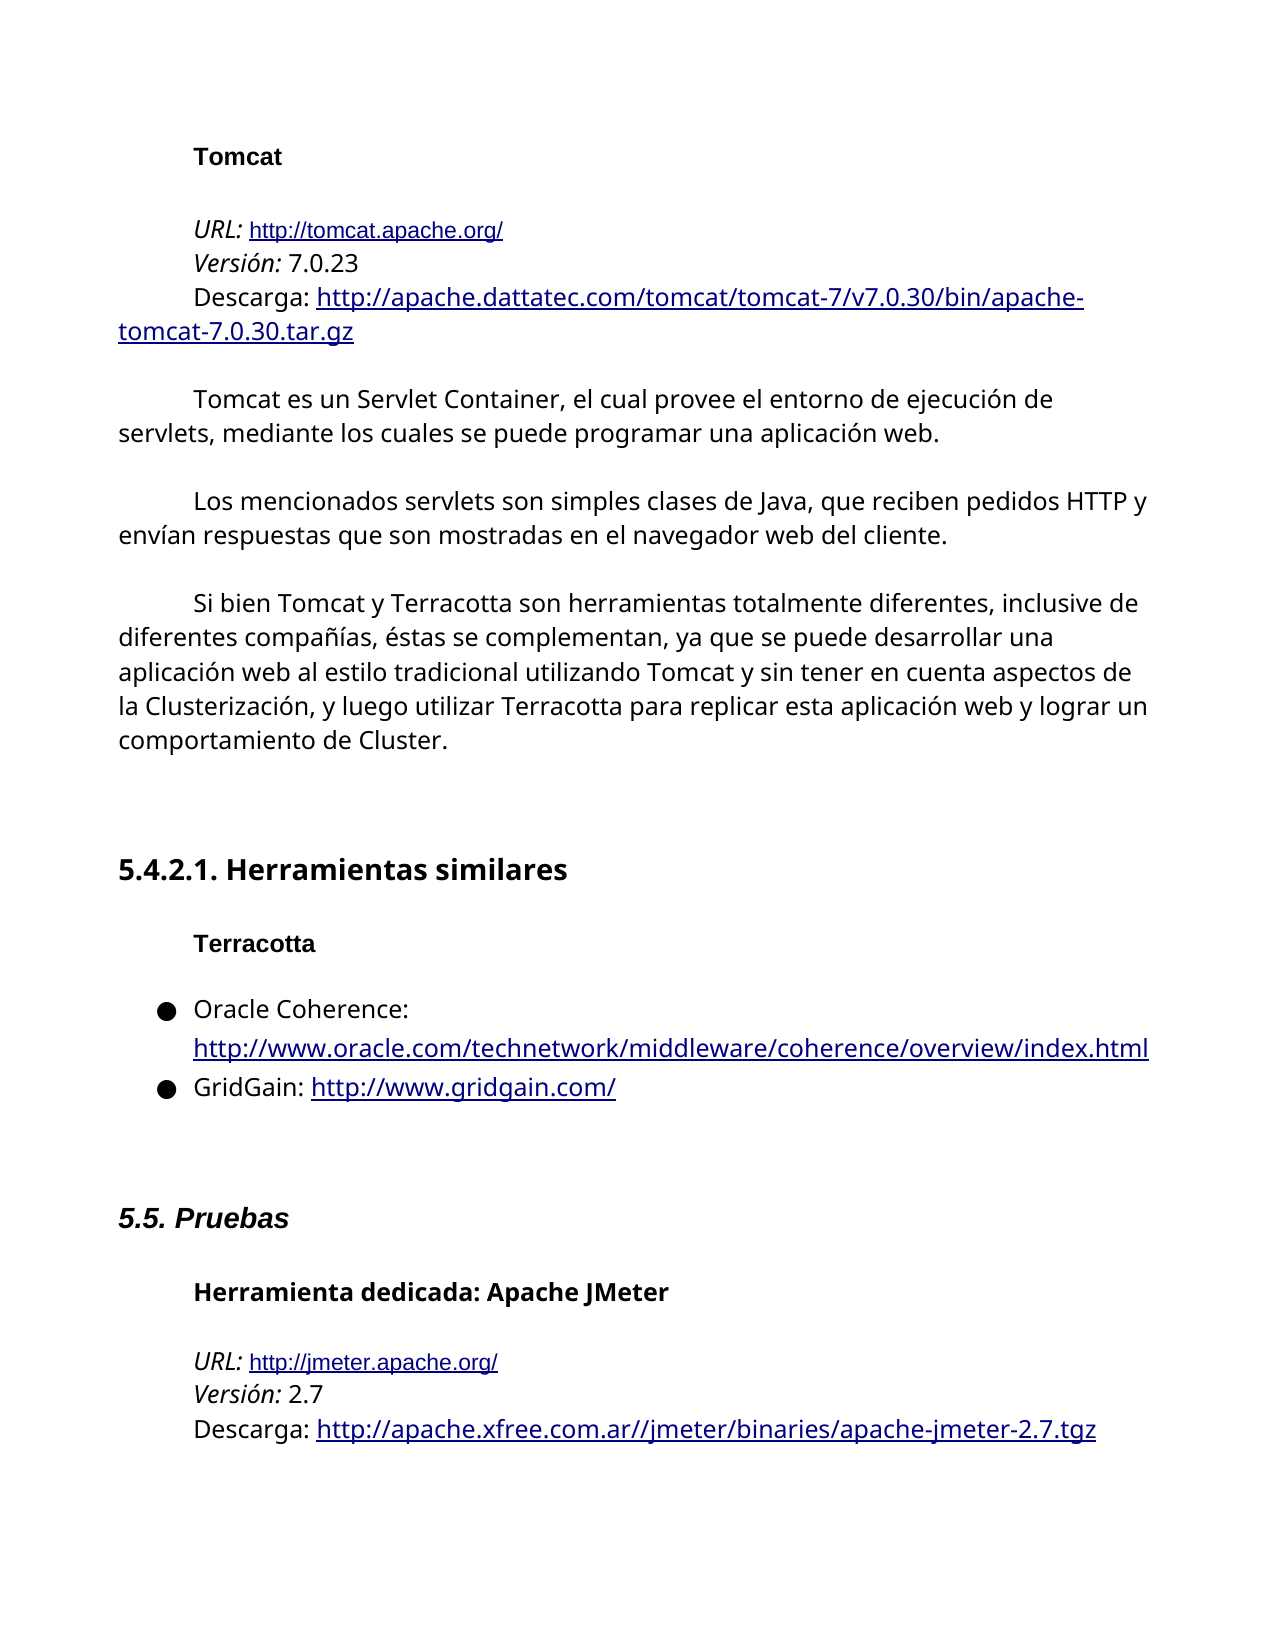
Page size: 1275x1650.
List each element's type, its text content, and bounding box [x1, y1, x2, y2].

text Versión: 2.7 [118, 1377, 1157, 1411]
text Descarga: http://apache.xfree.com.ar//jmeter/binaries/apache-jmeter-2.7.tgz [118, 1411, 1157, 1445]
list Oracle Coherence: http://www.oracle.com/technetwork/middleware/coherence/overview/index.html [156, 991, 1157, 1065]
list GridGain: http://www.gridgain.com/ [156, 1070, 1157, 1104]
text Versión: 7.0.23 [118, 245, 1157, 279]
text Si bien Tomcat y Terracotta son herramientas totalmente diferentes, inclusive de diferentes compañías, éstas se complementan, ya que se puede desarrollar una aplicación web al estilo tradicional utilizando Tomcat y sin tener en cuenta aspectos de la Clusterización, y luego utilizar Terracotta para replicar esta aplicación web y lograr un comportamiento de Cluster. [118, 586, 1157, 756]
text Herramienta dedicada: Apache JMeter [118, 1275, 1157, 1309]
text URL: http://tomcat.apache.org/ [118, 211, 1157, 245]
text Tomcat es un Servlet Container, el cual provee el entorno de ejecución de servlets, mediante los cuales se puede programar una aplicación web. [118, 382, 1157, 450]
subtitle 5.5. Pruebas [118, 1202, 1157, 1235]
text Descarga: http://apache.dattatec.com/tomcat/tomcat-7/v7.0.30/bin/apache-tomcat-7.0.30.tar.gz [118, 279, 1157, 348]
title Tomcat [118, 143, 1157, 171]
text URL: http://jmeter.apache.org/ [118, 1343, 1157, 1377]
text Los mencionados servlets son simples clases de Java, que reciben pedidos HTTP y envían respuestas que son mostradas en el navegador web del cliente. [118, 484, 1157, 552]
text Terracotta [118, 929, 1157, 957]
subtitle 5.4.2.1. Herramientas similares [118, 849, 1157, 889]
